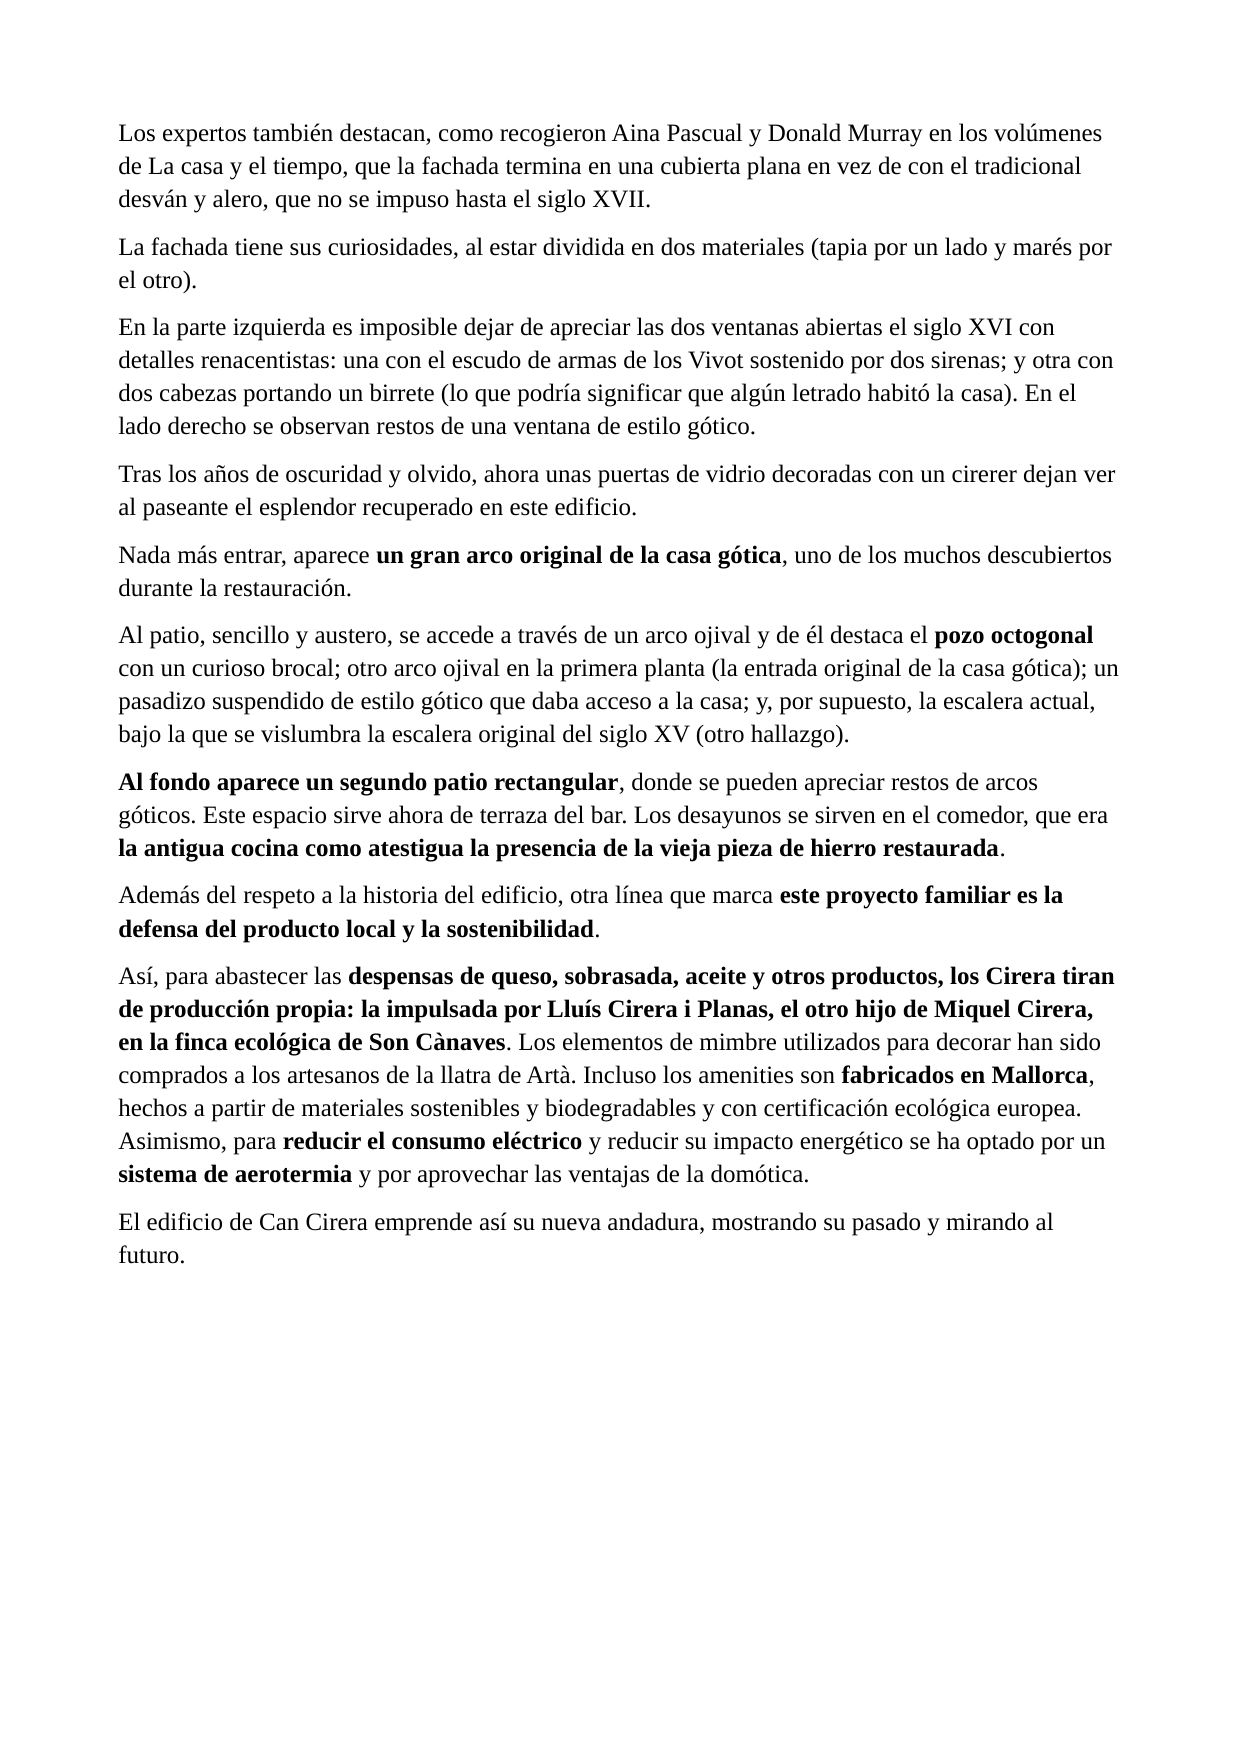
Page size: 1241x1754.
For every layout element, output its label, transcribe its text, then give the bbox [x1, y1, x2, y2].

text En la parte izquierda es imposible dejar de apreciar las dos ventanas abiertas el siglo XVI con detalles renacentistas: una con el escudo de armas de los Vivot sostenido por dos sirenas; y otra con dos cabezas portando un birrete (lo que podría significar que algún letrado habitó la casa). En el lado derecho se observan restos de una ventana de estilo gótico. [118, 312, 1122, 440]
text El edificio de Can Cirera emprende así su nueva andadura, mostrando su pasado y mirando al futuro. [118, 1207, 1122, 1269]
text Al patio, sencillo y austero, se accede a través de un arco ojival y de él destaca el pozo octogonal con un curioso brocal; otro arco ojival en la primera planta (la entrada original de la casa gótica); un pasadizo suspendido de estilo gótico que daba acceso a la casa; y, por supuesto, la escalera actual, bajo la que se vislumbra la escalera original del siglo XV (otro hallazgo). [118, 620, 1122, 748]
text Además del respeto a la historia del edificio, otra línea que marca este proyecto familiar es la defensa del producto local y la sostenibilidad. [118, 881, 1122, 942]
text Al fondo aparece un segundo patio rectangular, donde se pueden apreciar restos de arcos góticos. Este espacio sirve ahora de terraza del bar. Los desayunos se sirven en el comedor, que era la antigua cocina como atestigua la presencia de la vieja pieza de hierro restaurada. [118, 767, 1122, 862]
text Nada más entrar, aparece un gran arco original de la casa gótica, uno de los muchos descubiertos durante la restauración. [118, 540, 1122, 601]
text La fachada tiene sus curiosidades, al estar dividida en dos materiales (tapia por un lado y marés por el otro). [118, 232, 1122, 293]
text Los expertos también destacan, como recogieron Aina Pascual y Donald Murray en los volúmenes de La casa y el tiempo, que la fachada termina en una cubierta plana en vez de con el tradicional desván y alero, que no se impuso hasta el siglo XVII. [118, 118, 1122, 213]
text Tras los años de oscuridad y olvido, ahora unas puertas de vidrio decoradas con un cirerer dejan ver al paseante el esplendor recuperado en este edificio. [118, 459, 1122, 521]
text Así, para abastecer las despensas de queso, sobrasada, aceite y otros productos, los Cirera tiran de producción propia: la impulsada por Lluís Cirera i Planas, el otro hijo de Miquel Cirera, en la finca ecológica de Son Cànaves. Los elementos de mimbre utilizados para decorar han sido comprados a los artesanos de la llatra de Artà. Incluso los amenities son fabricados en Mallorca, hechos a partir de materiales sostenibles y biodegradables y con certificación ecológica europea. Asimismo, para reducir el consumo eléctrico y reducir su impacto energético se ha optado por un sistema de aerotermia y por aprovechar las ventajas de la domótica. [118, 961, 1122, 1188]
